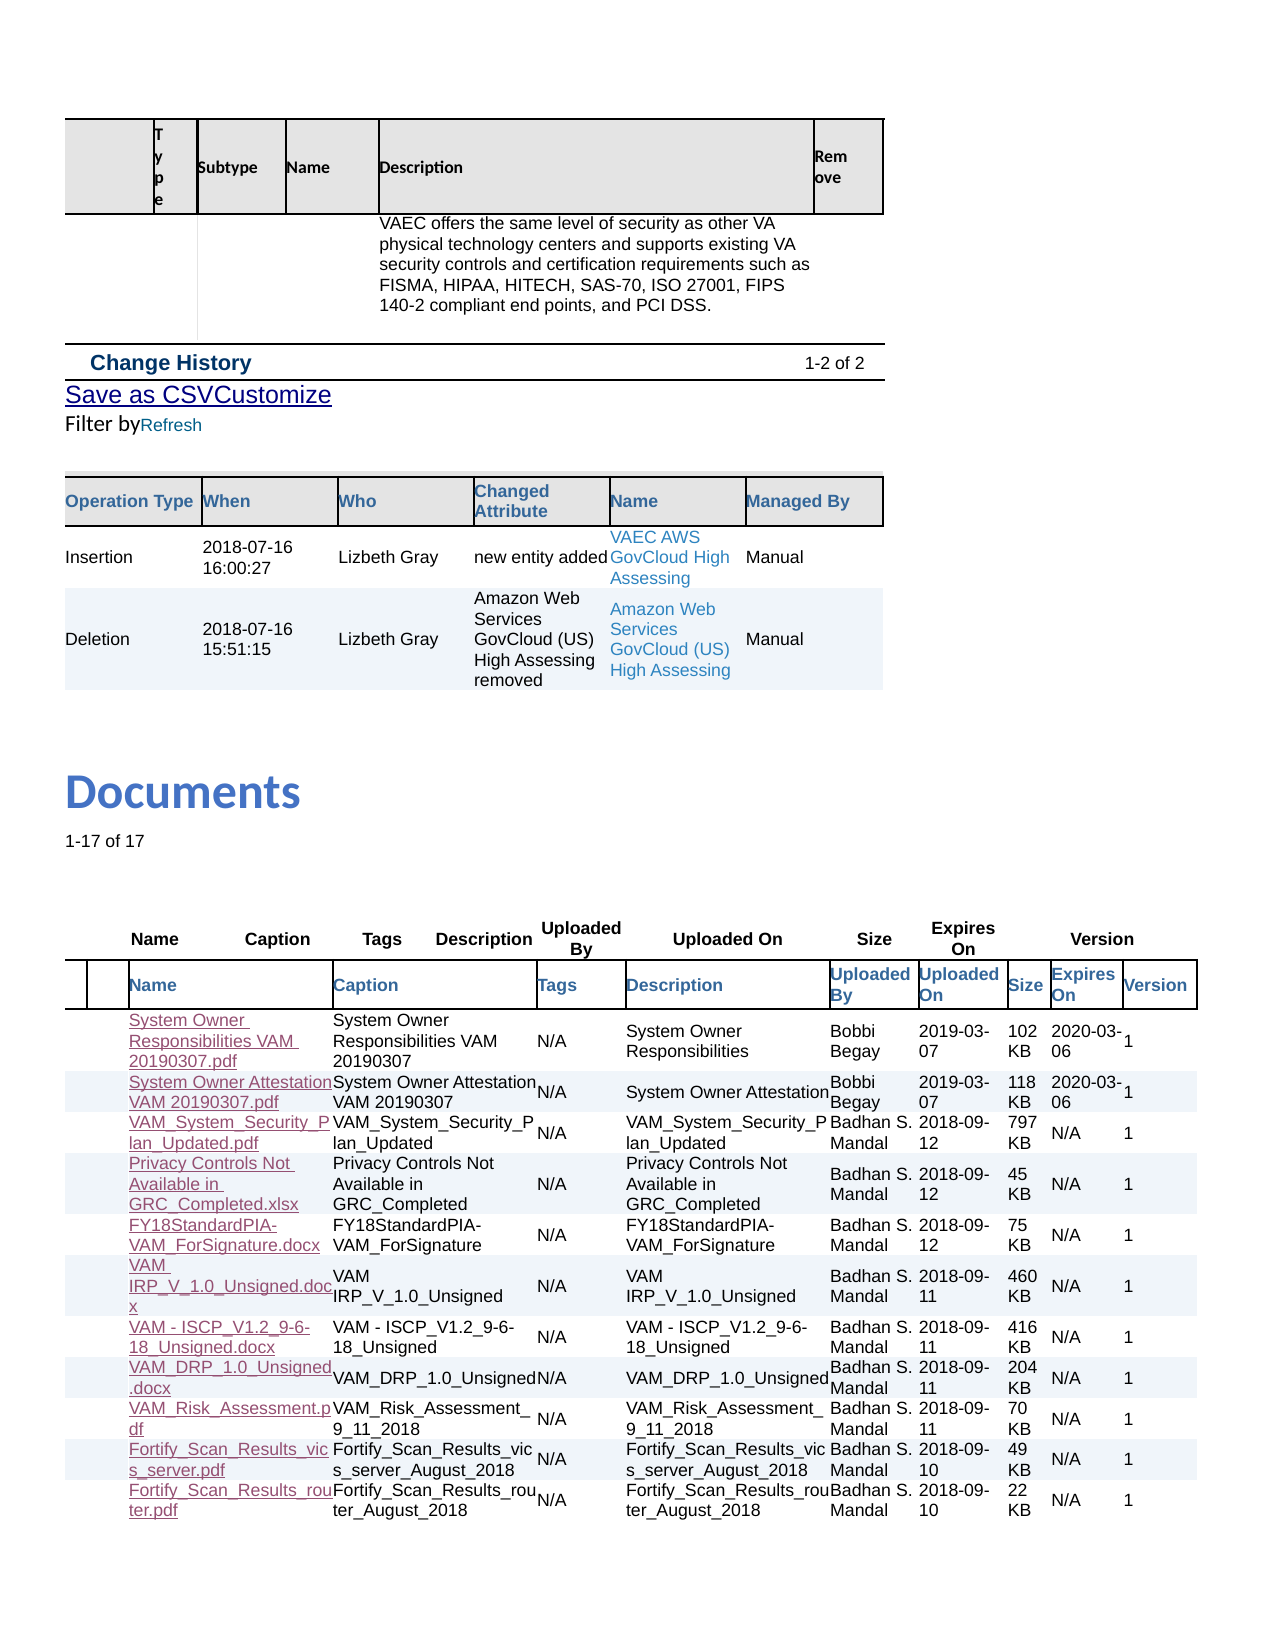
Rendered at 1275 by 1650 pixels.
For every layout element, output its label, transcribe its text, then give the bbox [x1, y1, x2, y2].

table_cell 2018-09-10 [919, 1480, 1008, 1521]
table_cell N/A [537, 1255, 626, 1316]
table_cell N/A [537, 1439, 626, 1480]
table_cell N/A [537, 1071, 626, 1112]
table_cell N/A [537, 1153, 626, 1214]
table_cell [65, 1480, 87, 1521]
table_header Version [1008, 918, 1197, 959]
table_cell Size [1009, 961, 1050, 1008]
table_cell [87, 1316, 128, 1357]
table_header Name [87, 918, 222, 959]
table_cell Privacy Controls Not Available in GRC_Completed.xlsx [129, 1153, 333, 1214]
table_cell System Owner Attestation [626, 1071, 830, 1112]
table_cell N/A [537, 1010, 626, 1071]
table_cell VAM_DRP_1.0_Unsigned [333, 1357, 537, 1398]
table_cell Uploaded On [920, 961, 1007, 1008]
table_header [74, 918, 87, 959]
table_cell 797 KB [1008, 1112, 1051, 1153]
table_header Description [431, 918, 537, 959]
table_header [65, 350, 90, 375]
table_cell Description [627, 961, 829, 1008]
table_cell System Owner Attestation VAM 20190307.pdf [129, 1071, 333, 1112]
table_cell [65, 1439, 87, 1480]
table_cell Fortify_Scan_Results_rou [129, 1480, 333, 1498]
table_cell 2018-09-12 [919, 1153, 1008, 1214]
table_cell 1 [1123, 1357, 1197, 1398]
table_cell [286, 215, 379, 340]
table_cell N/A [537, 1398, 626, 1439]
table_header [805, 350, 885, 378]
table_cell FY18StandardPIA-VAM_ForSignature.docx [129, 1214, 333, 1255]
table_header Expires On [919, 918, 1008, 959]
table_cell Badhan S. Mandal [830, 1316, 919, 1357]
table_header Uploaded By [537, 918, 626, 959]
table_cell [87, 1214, 128, 1255]
table_header [148, 830, 1158, 851]
table_cell [65, 1316, 87, 1357]
table_cell Bobbi Begay [830, 1010, 919, 1071]
table_cell FY18StandardPIA-VAM_ForSignature [626, 1214, 830, 1255]
table_cell Deletion [65, 588, 202, 690]
table_cell Version [1124, 961, 1196, 1008]
table_header Uploaded On [626, 918, 830, 959]
table_cell 2018-09-10 [919, 1439, 1008, 1480]
table_cell Lizbeth Gray [338, 588, 474, 690]
table_cell VAM_System_Security_Plan_Updated.pdf [129, 1112, 333, 1153]
table_cell [87, 1153, 128, 1214]
table_cell Name [130, 961, 332, 1008]
table_cell 1 [1123, 1214, 1197, 1255]
table_cell 2020-03-06 [1051, 1071, 1123, 1112]
table_cell Who [339, 478, 473, 525]
table_cell Fortify_Scan_Results_vics_server_August_2018 [333, 1439, 537, 1480]
table_cell 2018-09-11 [919, 1255, 1008, 1316]
table_cell 70 KB [1008, 1398, 1051, 1439]
table_cell N/A [537, 1112, 626, 1153]
table_cell Fortify_Scan_Results_router_August_2018 [333, 1480, 537, 1521]
table_cell 2018-09-12 [919, 1214, 1008, 1255]
table_cell N/A [1051, 1439, 1123, 1480]
table_header Description [380, 120, 813, 213]
table_cell VAM IRP_V_1.0_Unsigned [333, 1255, 537, 1316]
table_cell VAM IRP_V_1.0_Unsigned [626, 1255, 830, 1316]
table_cell 460 KB [1008, 1255, 1051, 1316]
table_cell Manual [746, 527, 883, 588]
table_cell ter.pdf [129, 1499, 333, 1521]
table_cell 2018-07-16 16:00:27 [202, 527, 338, 588]
table_header Remove [815, 120, 882, 213]
table_header [65, 120, 153, 213]
table_cell VAM - ISCP_V1.2_9-6-18_Unsigned [333, 1316, 537, 1357]
table_cell Fortify_Scan_Results_router_August_2018 [626, 1480, 830, 1521]
table_cell When [203, 478, 337, 525]
table_cell VAM_DRP_1.0_Unsigned [626, 1357, 830, 1398]
table_cell Bobbi Begay [830, 1071, 919, 1112]
table_cell Changed Attribute [475, 478, 609, 525]
table_cell VAM_Risk_Assessment.pdf [129, 1398, 333, 1439]
table_cell 2018-09-11 [919, 1357, 1008, 1398]
table_cell 1 [1123, 1153, 1197, 1214]
table_cell [65, 961, 86, 1008]
table_cell System Owner Attestation VAM 20190307 [333, 1071, 537, 1112]
table_cell [65, 1010, 87, 1071]
table_cell N/A [1051, 1255, 1123, 1316]
table_cell Amazon Web Services GovCloud (US) High Assessing [610, 588, 746, 690]
table_cell VAM_DRP_1.0_Unsigned.docx [129, 1357, 333, 1398]
table_cell N/A [1051, 1398, 1123, 1439]
table_cell VAEC AWS GovCloud High Assessing [610, 527, 746, 588]
table_cell Lizbeth Gray [338, 527, 474, 588]
table_cell N/A [1051, 1480, 1123, 1521]
table_header [1159, 830, 1190, 851]
table_cell System Owner Responsibilities VAM 20190307 [333, 1010, 537, 1071]
table_cell Operation Type [65, 478, 201, 525]
table_cell [154, 215, 197, 340]
table_cell x [129, 1294, 333, 1316]
table_header 1-17 of 17 [65, 830, 148, 851]
table_cell 2019-03-07 [919, 1071, 1008, 1112]
table_cell N/A [1051, 1357, 1123, 1398]
table_cell 1 [1123, 1010, 1197, 1071]
table_cell VAM_System_Security_Plan_Updated [626, 1112, 830, 1153]
table_cell new entity added [474, 527, 610, 588]
text Documents [65, 760, 1190, 821]
table_cell Badhan S. Mandal [830, 1439, 919, 1480]
table_cell 1 [1123, 1439, 1197, 1480]
table_header Caption [222, 918, 333, 959]
table_cell VAM_Risk_Assessment_9_11_2018 [333, 1398, 537, 1439]
table_cell [65, 345, 885, 350]
table_cell Badhan S. Mandal [830, 1255, 919, 1316]
table_cell 1 [1123, 1071, 1197, 1112]
table_cell [87, 1398, 128, 1439]
table_cell [87, 1112, 128, 1153]
table_cell [65, 1398, 87, 1439]
table_cell Amazon Web Services GovCloud (US) High Assessing removed [474, 588, 610, 690]
table_header Size [830, 918, 919, 959]
table_cell Badhan S. Mandal [830, 1153, 919, 1214]
table_cell Name [611, 478, 745, 525]
table_cell Badhan S. Mandal [830, 1398, 919, 1439]
table_cell 2020-03-06 [1051, 1010, 1123, 1071]
table_cell Caption [334, 961, 536, 1008]
table_header Tags [333, 918, 431, 959]
table_cell VAM - ISCP_V1.2_9-6-18_Unsigned.docx [129, 1316, 333, 1357]
table_cell 2018-09-12 [919, 1112, 1008, 1153]
table_cell 1 [1123, 1316, 1197, 1357]
table_cell Fortify_Scan_Results_vics_server.pdf [129, 1439, 333, 1480]
table_header [379, 315, 404, 340]
table_cell [88, 961, 128, 1008]
table_header Name [287, 120, 378, 213]
table_cell 2018-07-16 15:51:15 [202, 588, 338, 690]
table_cell 204 KB [1008, 1357, 1051, 1398]
table_cell VAEC offers the same level of security as other VA physical technology centers and supports existing VA security controls and certification requirements such as FISMA, HIPAA, HITECH, SAS-70, ISO 27001, FIPS 140-2 compliant end points, and PCI DSS. [379, 215, 814, 340]
table_cell 416 KB [1008, 1316, 1051, 1357]
table_cell 2018-09-11 [919, 1398, 1008, 1439]
table_cell System Owner Responsibilities VAM 20190307.pdf [129, 1010, 333, 1071]
table_cell [87, 1439, 128, 1480]
table_cell 49 KB [1008, 1439, 1051, 1480]
table_cell Badhan S. Mandal [830, 1480, 919, 1521]
table_cell [87, 1010, 128, 1071]
table_cell 1 [1123, 1112, 1197, 1153]
table_cell System Owner Responsibilities [626, 1010, 830, 1071]
table_cell Fortify_Scan_Results_vics_server_August_2018 [626, 1439, 830, 1480]
table_cell Uploaded By [831, 961, 918, 1008]
table_cell N/A [1051, 1153, 1123, 1214]
table_cell [87, 1357, 128, 1398]
table_cell [87, 1480, 128, 1521]
table_cell Expires On [1052, 961, 1122, 1008]
table_header Change History [90, 350, 253, 375]
table_cell 1 [1123, 1398, 1197, 1439]
table_header [65, 471, 883, 476]
table_cell [65, 215, 154, 340]
table_cell [65, 1357, 87, 1398]
table_cell 75 KB [1008, 1214, 1051, 1255]
table_header [868, 353, 882, 373]
table_cell [65, 1071, 87, 1112]
table_cell Tags [538, 961, 625, 1008]
table_cell Badhan S. Mandal [830, 1357, 919, 1398]
table_cell Badhan S. Mandal [830, 1214, 919, 1255]
table_cell 1 [1123, 1480, 1197, 1521]
table_cell VAM_System_Security_Plan_Updated [333, 1112, 537, 1153]
table_cell [65, 1112, 87, 1153]
table_cell [65, 1153, 87, 1214]
table_cell Manual [746, 588, 883, 690]
table_header Subtype [199, 120, 285, 213]
table_header [65, 350, 804, 378]
table_cell FY18StandardPIA-VAM_ForSignature [333, 1214, 537, 1255]
table_cell 2018-09-11 [919, 1316, 1008, 1357]
table_cell Privacy Controls Not Available in GRC_Completed [333, 1153, 537, 1214]
table_cell [65, 1255, 87, 1316]
table_cell Save as CSVCustomize Filter byRefresh [65, 381, 885, 690]
table_cell 118 KB [1008, 1071, 1051, 1112]
table_cell [65, 1214, 87, 1255]
table_cell N/A [537, 1357, 626, 1398]
table_cell 2019-03-07 [919, 1010, 1008, 1071]
table_cell N/A [537, 1316, 626, 1357]
table_cell [198, 215, 286, 340]
table_cell [87, 1255, 128, 1316]
table_cell 102 KB [1008, 1010, 1051, 1071]
table_header Type [155, 120, 196, 213]
table_cell VAM - ISCP_V1.2_9-6-18_Unsigned [626, 1316, 830, 1357]
table_cell 22 KB [1008, 1480, 1051, 1521]
table_cell [87, 1071, 128, 1112]
table_header 1-2 of 2 [805, 353, 868, 373]
table_cell VAM IRP_V_1.0_Unsigned.doc [129, 1255, 333, 1293]
table_cell [814, 215, 883, 340]
table_cell N/A [537, 1480, 626, 1521]
table_cell 1 [1123, 1255, 1197, 1316]
table_cell N/A [1051, 1112, 1123, 1153]
table_cell N/A [537, 1214, 626, 1255]
table_cell N/A [1051, 1316, 1123, 1357]
table_header [65, 120, 885, 343]
table_cell Privacy Controls Not Available in GRC_Completed [626, 1153, 830, 1214]
table_header [65, 918, 74, 959]
table_cell Managed By [747, 478, 882, 525]
table_cell VAM_Risk_Assessment_9_11_2018 [626, 1398, 830, 1439]
table_cell Insertion [65, 527, 202, 588]
table_cell Badhan S. Mandal [830, 1112, 919, 1153]
table_cell N/A [1051, 1214, 1123, 1255]
table_cell 45 KB [1008, 1153, 1051, 1214]
